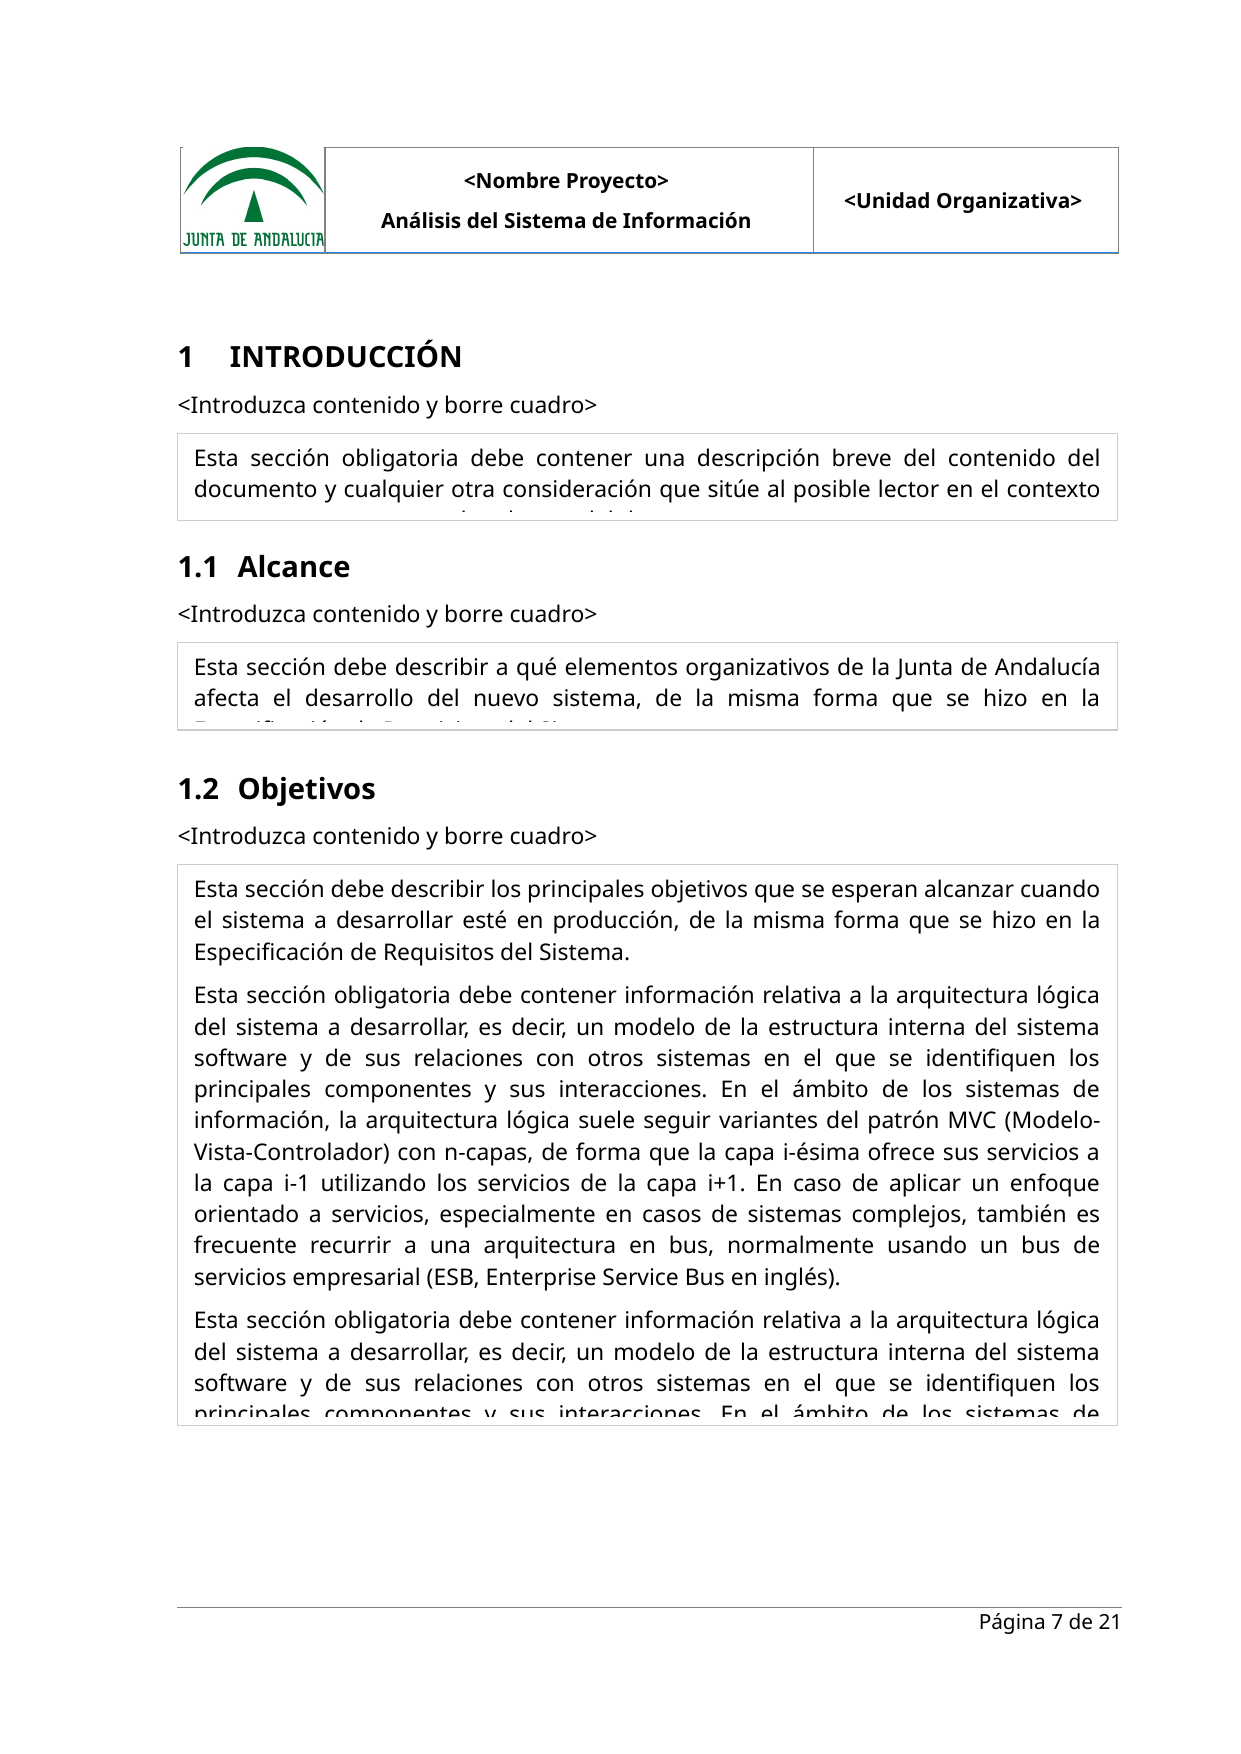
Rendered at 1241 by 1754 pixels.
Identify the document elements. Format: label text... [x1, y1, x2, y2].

text <Introduzca contenido y borre cuadro> [177, 820, 1122, 852]
text Esta sección obligatoria debe contener información relativa a la arquitectura lógica del sistema a desarrollar, es decir, un modelo de la estructura interna del sistema software y de sus relaciones con otros sistemas en el que se identifiquen los principales componentes y sus interacciones. En el ámbito de los sistemas de información, la arquitectura lógica suele seguir variantes del patrón MVC (Modelo-Vista-Controlador) con n-capas, de forma que la capa i-ésima ofrece sus servicios a la capa i-1 utilizando los servicios de la capa i+1. En caso de aplicar un enfoque orientado a servicios, especialmente en casos de sistemas complejos, también es frecuente recurrir a una arquitectura en bus, normalmente usando un bus de servicios empresarial (ESB, Enterprise Service Bus en inglés). [194, 1304, 1101, 1417]
subtitle Objetivos [177, 768, 1122, 808]
text Esta sección obligatoria debe contener información relativa a la arquitectura lógica del sistema a desarrollar, es decir, un modelo de la estructura interna del sistema software y de sus relaciones con otros sistemas en el que se identifiquen los principales componentes y sus interacciones. En el ámbito de los sistemas de información, la arquitectura lógica suele seguir variantes del patrón MVC (Modelo-Vista-Controlador) con n-capas, de forma que la capa i-ésima ofrece sus servicios a la capa i-1 utilizando los servicios de la capa i+1. En caso de aplicar un enfoque orientado a servicios, especialmente en casos de sistemas complejos, también es frecuente recurrir a una arquitectura en bus, normalmente usando un bus de servicios empresarial (ESB, Enterprise Service Bus en inglés). [194, 979, 1101, 1292]
text <Introduzca contenido y borre cuadro> [177, 389, 1122, 420]
subtitle INTRODUCCIÓN [177, 336, 1122, 376]
picture [183, 147, 324, 246]
text Esta sección debe describir los principales objetivos que se esperan alcanzar cuando el sistema a desarrollar esté en producción, de la misma forma que se hizo en la Especificación de Requisitos del Sistema. [194, 873, 1101, 967]
text Esta sección debe describir a qué elementos organizativos de la Junta de Andalucía afecta el desarrollo del nuevo sistema, de la misma forma que se hizo en la Especificación de Requisitos del Sistema. [194, 651, 1101, 722]
text Esta sección obligatoria debe contener una descripción breve del contenido del documento y cualquier otra consideración que sitúe al posible lector en el contexto oportuno para comprender el resto del documento. [194, 441, 1101, 512]
subtitle Alcance [177, 546, 1122, 586]
text <Introduzca contenido y borre cuadro> [177, 598, 1122, 629]
